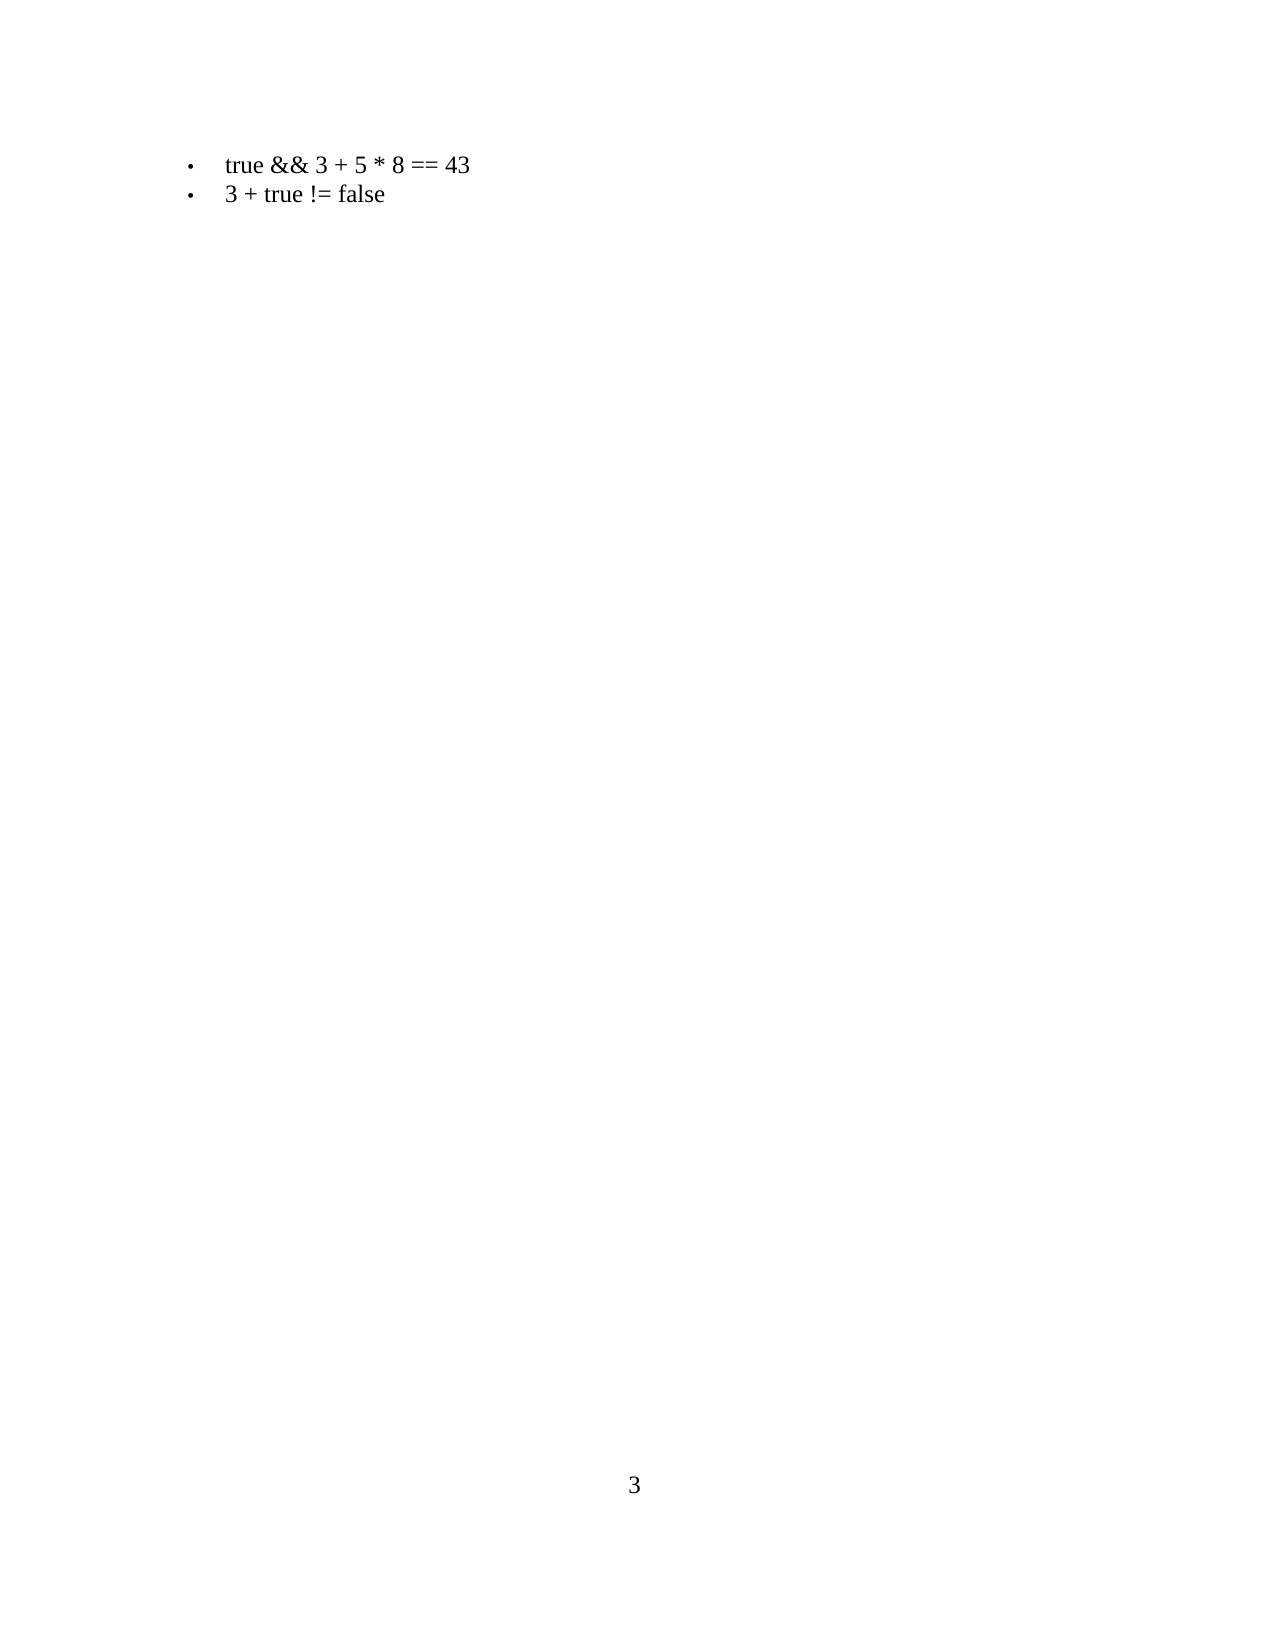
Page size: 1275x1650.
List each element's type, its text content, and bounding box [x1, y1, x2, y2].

list 3 + true != false [187, 179, 1125, 207]
list true && 3 + 5 * 8 == 43 [187, 150, 1125, 179]
